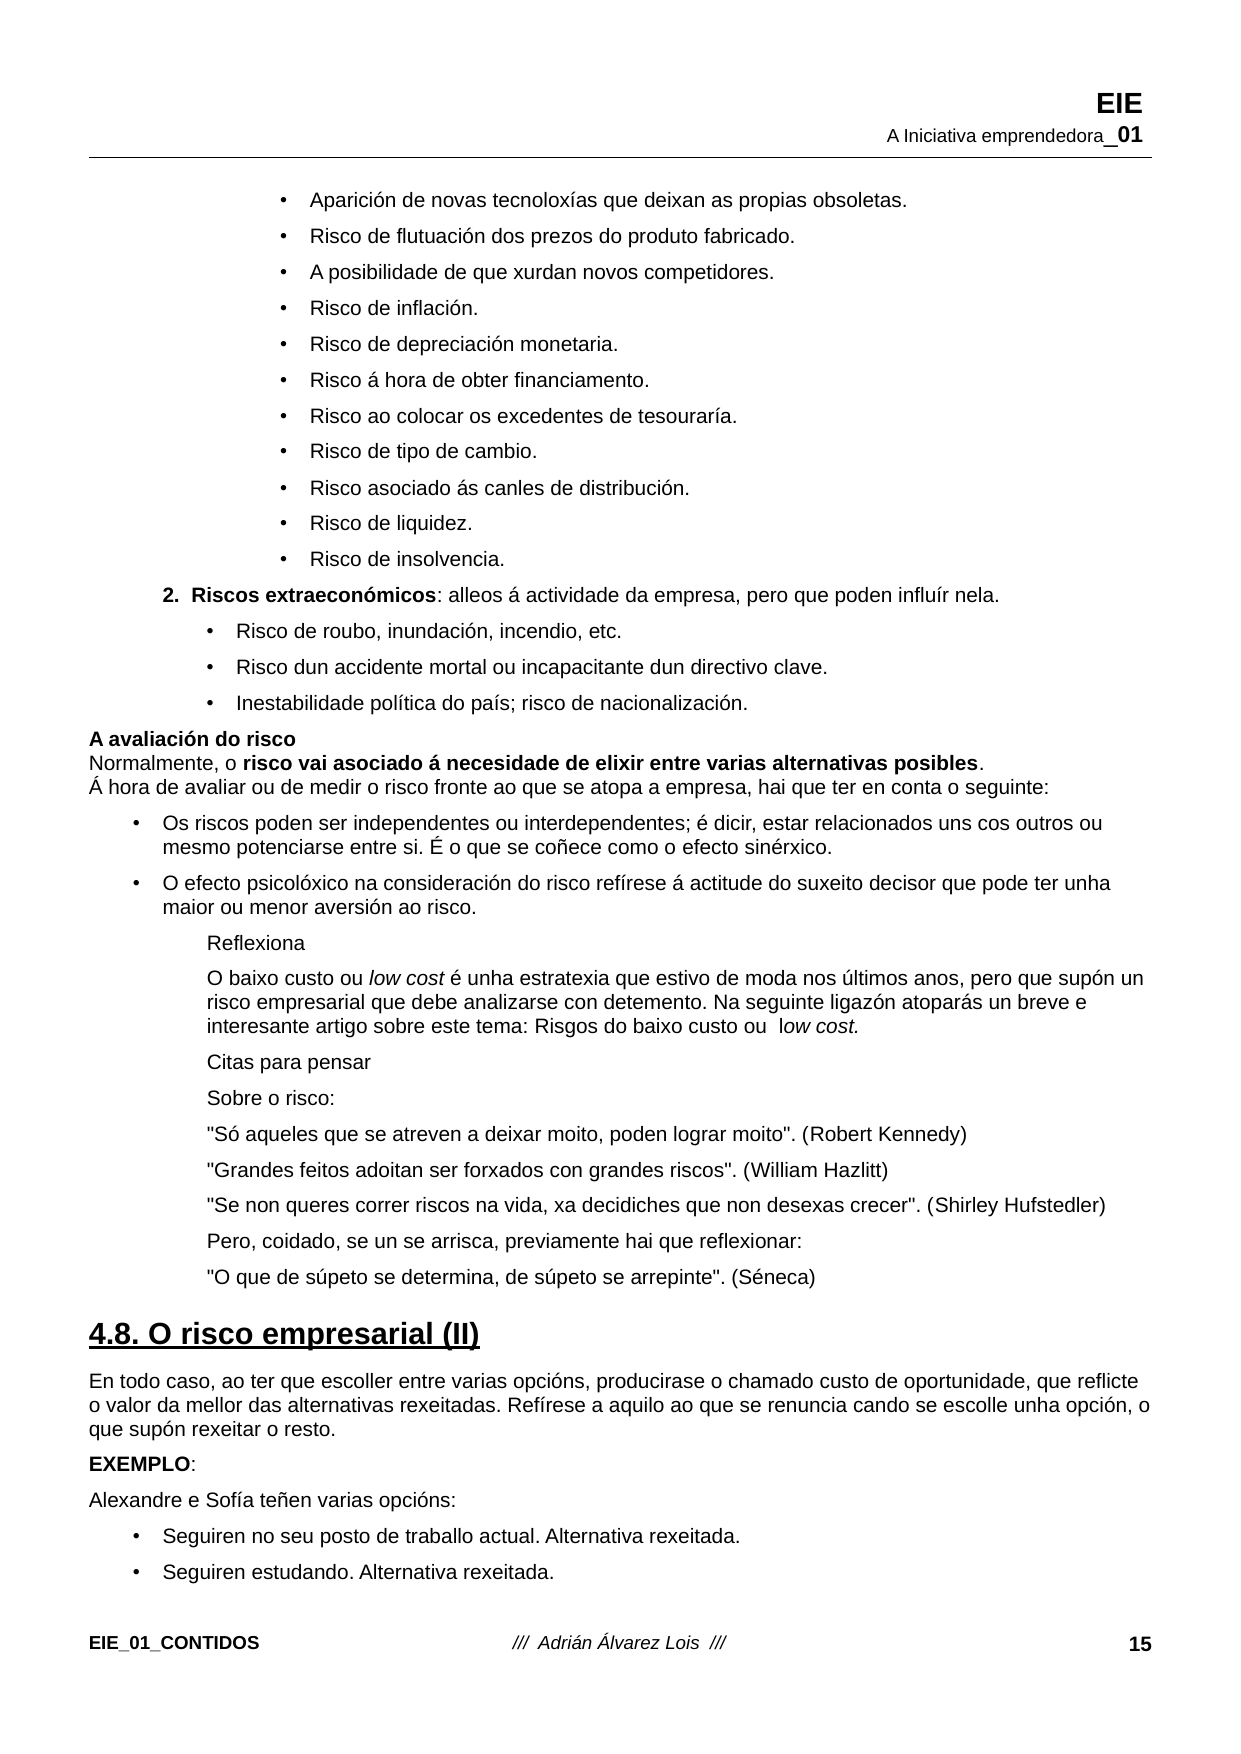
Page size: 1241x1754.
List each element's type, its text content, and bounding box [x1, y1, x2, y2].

list Risco de insolvencia. [280, 547, 1152, 571]
list Risco asociado ás canles de distribución. [280, 475, 1152, 499]
list Seguiren no seu posto de traballo actual. Alternativa rexeitada. [133, 1524, 1152, 1548]
list O efecto psicolóxico na consideración do risco refírese á actitude do suxeito decisor que pode ter unha maior ou menor aversión ao risco. [133, 870, 1152, 918]
text Citas para pensar [207, 1050, 1152, 1074]
text Sobre o risco: [207, 1086, 1152, 1110]
list Os riscos poden ser independentes ou interdependentes; é dicir, estar relacionados uns cos outros ou mesmo potenciarse entre si. É o que se coñece como o efecto sinérxico. [133, 811, 1152, 858]
text Reflexiona [207, 930, 1152, 954]
list Risco á hora de obter financiamento. [280, 367, 1152, 392]
list 2. Riscos extraeconómicos: alleos á actividade da empresa, pero que poden influír nela. [133, 583, 1152, 607]
text Alexandre e Sofía teñen varias opcións: [88, 1488, 1152, 1512]
list Risco ao colocar os excedentes de tesouraría. [280, 403, 1152, 427]
text Pero, coidado, se un se arrisca, previamente hai que reflexionar: [207, 1229, 1152, 1253]
subtitle 4.8. O risco empresarial (II) [88, 1315, 1152, 1351]
text O baixo custo ou low cost é unha estratexia que estivo de moda nos últimos anos, pero que supón un risco empresarial que debe analizarse con detemento. Na seguinte ligazón atoparás un breve e interesante artigo sobre este tema: Risgos do baixo custo ou low cost. [207, 966, 1152, 1038]
list Risco de liquidez. [280, 511, 1152, 535]
list Risco de inflación. [280, 296, 1152, 320]
list Aparición de novas tecnoloxías que deixan as propias obsoletas. [280, 188, 1152, 212]
text A avaliación do risco Normalmente, o risco vai asociado á necesidade de elixir entre varias alternativas posibles. Á hora de avaliar ou de medir o risco fronte ao que se atopa a empresa, hai que ter en conta o seguinte: [88, 727, 1152, 799]
list Risco dun accidente mortal ou incapacitante dun directivo clave. [206, 655, 1152, 679]
list Seguiren estudando. Alternativa rexeitada. [133, 1560, 1152, 1584]
text "Só aqueles que se atreven a deixar moito, poden lograr moito". (Robert Kennedy) [207, 1122, 1152, 1146]
list Risco de flutuación dos prezos do produto fabricado. [280, 224, 1152, 248]
list Risco de depreciación monetaria. [280, 332, 1152, 356]
list Inestabilidade política do país; risco de nacionalización. [206, 691, 1152, 715]
text EXEMPLO: [88, 1452, 1152, 1476]
text En todo caso, ao ter que escoller entre varias opcións, producirase o chamado custo de oportunidade, que reflicte o valor da mellor das alternativas rexeitadas. Refírese a aquilo ao que se renuncia cando se escolle unha opción, o que supón rexeitar o resto. [88, 1368, 1152, 1440]
text "Grandes feitos adoitan ser forxados con grandes riscos". (William Hazlitt) [207, 1157, 1152, 1181]
text "Se non queres correr riscos na vida, xa decidiches que non desexas crecer". (Shirley Hufstedler) [207, 1193, 1152, 1217]
list A posibilidade de que xurdan novos competidores. [280, 260, 1152, 284]
list Risco de roubo, inundación, incendio, etc. [206, 619, 1152, 643]
text "O que de súpeto se determina, de súpeto se arrepinte". (Séneca) [207, 1265, 1152, 1289]
list Risco de tipo de cambio. [280, 439, 1152, 463]
